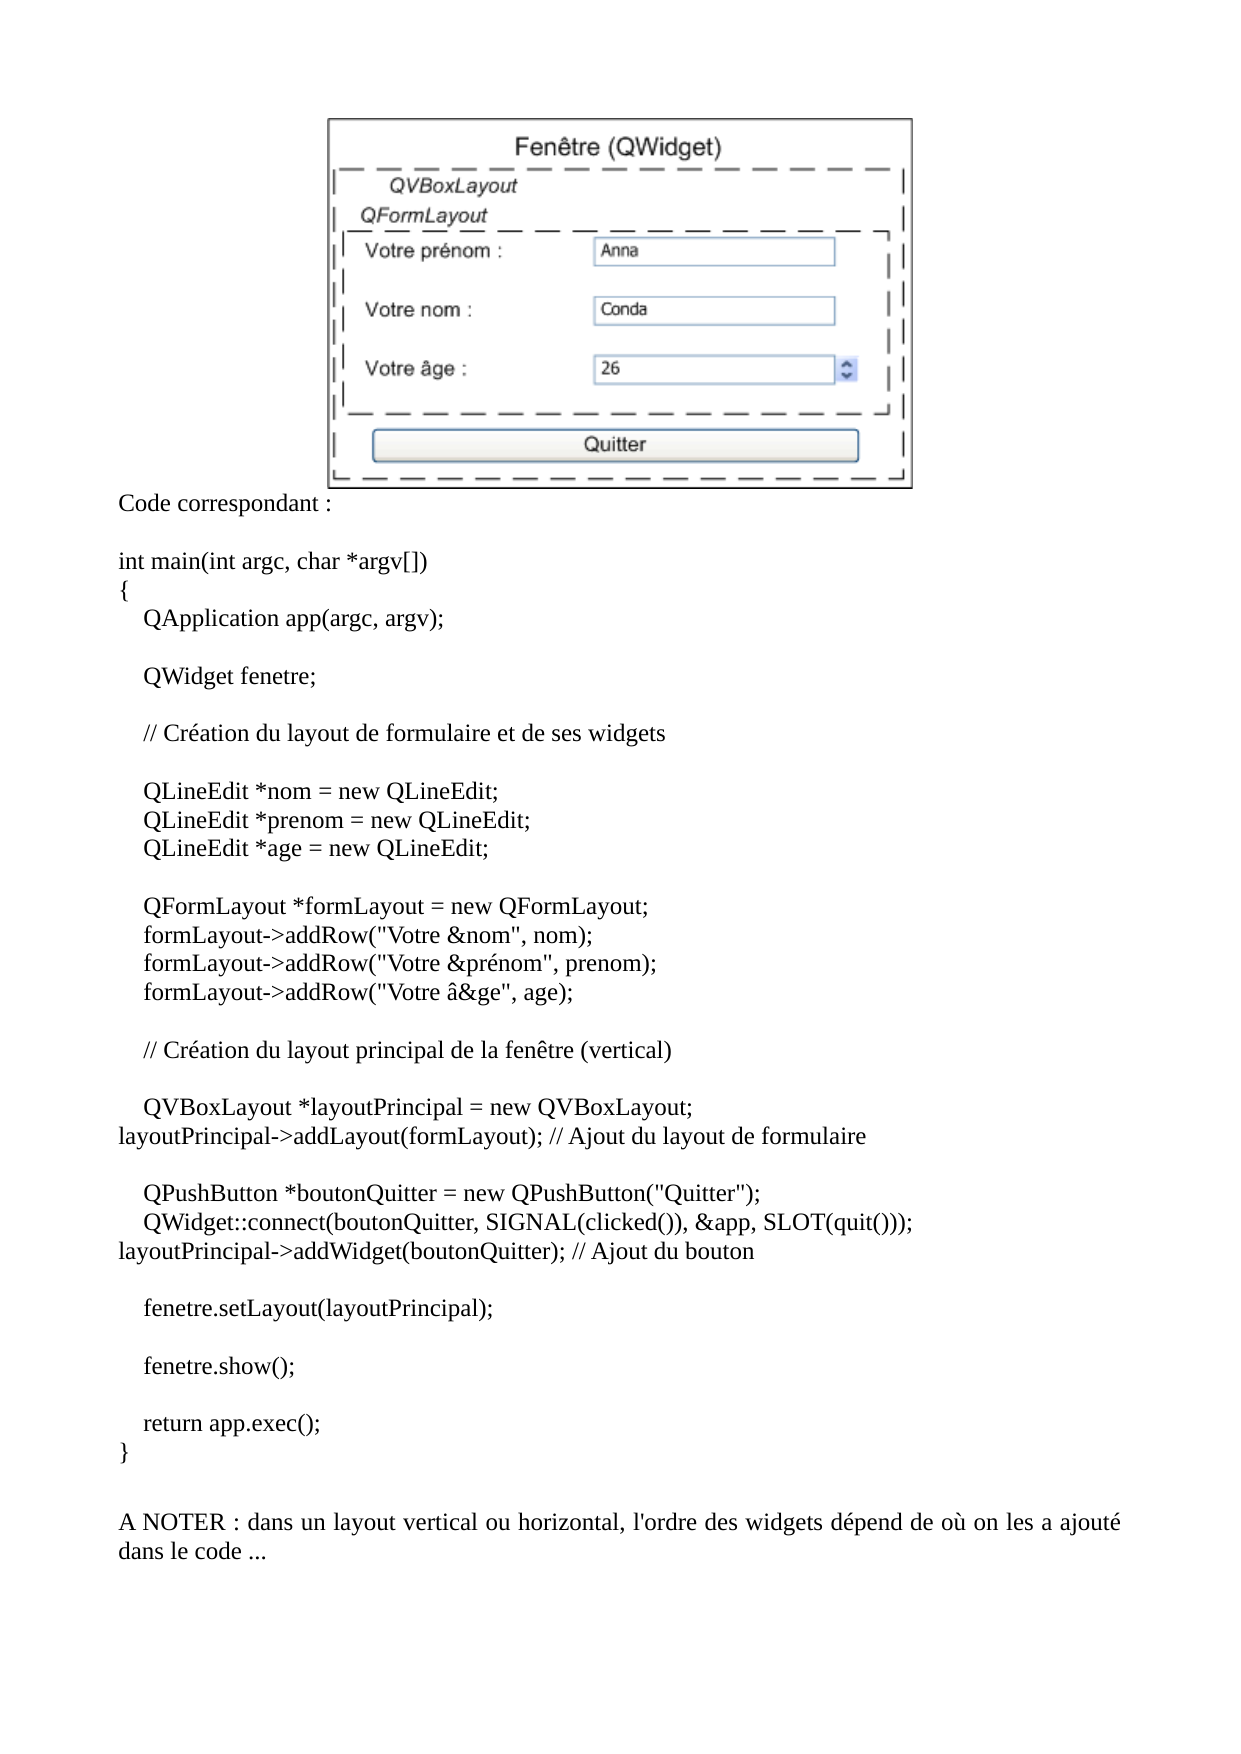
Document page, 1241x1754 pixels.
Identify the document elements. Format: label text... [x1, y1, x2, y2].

text // Création du layout de formulaire et de ses widgets [118, 718, 1122, 747]
text QWidget fenetre; [118, 661, 1122, 690]
text QWidget::connect(boutonQuitter, SIGNAL(clicked()), &app, SLOT(quit())); [118, 1207, 1122, 1236]
text QFormLayout *formLayout = new QFormLayout; [118, 891, 1122, 920]
text fenetre.show(); [118, 1351, 1122, 1380]
text { [118, 575, 1122, 603]
text layoutPrincipal->addWidget(boutonQuitter); // Ajout du bouton [118, 1236, 1122, 1265]
text layoutPrincipal->addLayout(formLayout); // Ajout du layout de formulaire [118, 1121, 1122, 1150]
text // Création du layout principal de la fenêtre (vertical) [118, 1035, 1122, 1063]
text A NOTER : dans un layout vertical ou horizontal, l'ordre des widgets dépend de où on les a ajouté dans le code ... [118, 1507, 1122, 1565]
text QPushButton *boutonQuitter = new QPushButton("Quitter"); [118, 1178, 1122, 1207]
text } [118, 1437, 1122, 1466]
text QApplication app(argc, argv); [118, 603, 1122, 632]
text QLineEdit *age = new QLineEdit; [118, 833, 1122, 862]
text formLayout->addRow("Votre â&ge", age); [118, 977, 1122, 1006]
text QLineEdit *nom = new QLineEdit; [118, 776, 1122, 805]
text return app.exec(); [118, 1408, 1122, 1437]
text formLayout->addRow("Votre &prénom", prenom); [118, 948, 1122, 977]
text QVBoxLayout *layoutPrincipal = new QVBoxLayout; [118, 1092, 1122, 1121]
text QLineEdit *prenom = new QLineEdit; [118, 805, 1122, 833]
text fenetre.setLayout(layoutPrincipal); [118, 1293, 1122, 1322]
picture [327, 118, 913, 489]
text formLayout->addRow("Votre &nom", nom); [118, 920, 1122, 948]
text Code correspondant : [118, 118, 1122, 517]
text int main(int argc, char *argv[]) [118, 546, 1122, 575]
